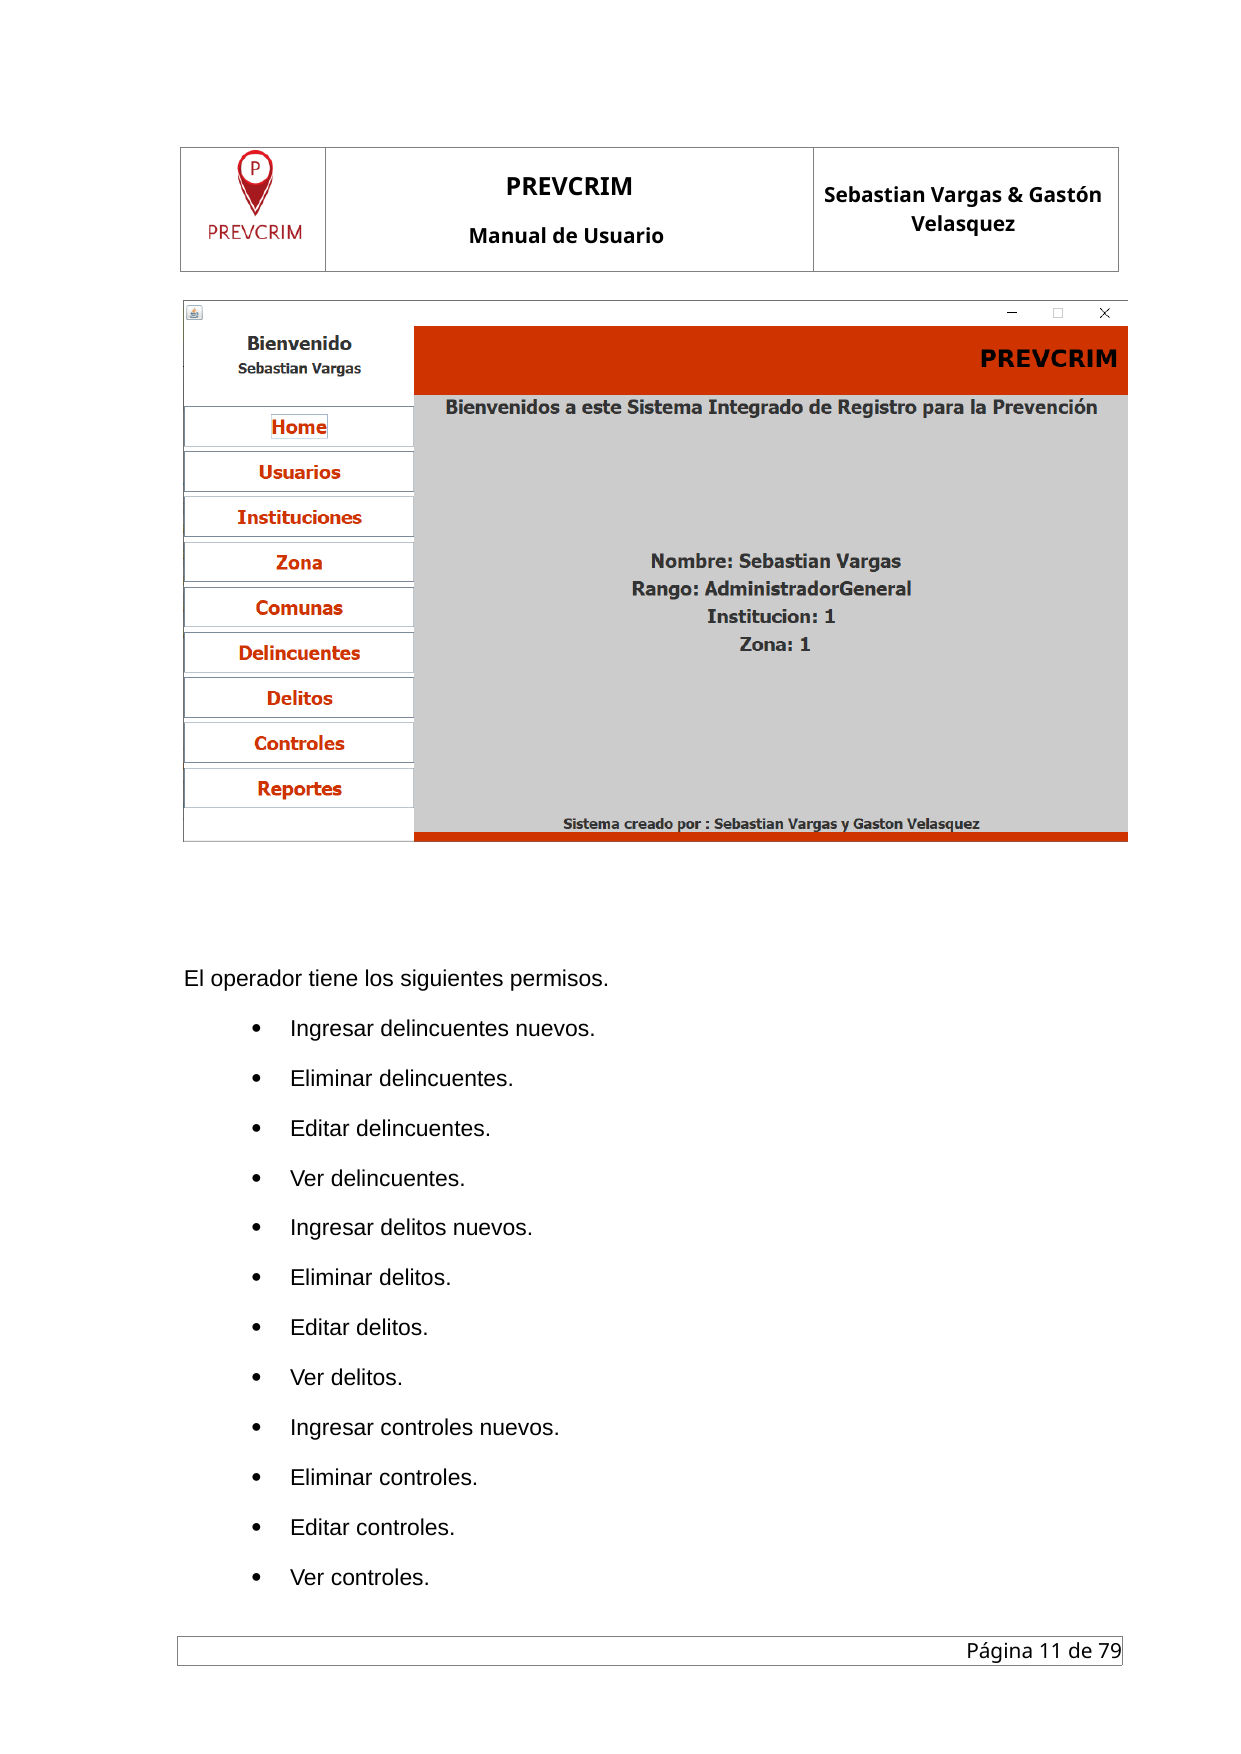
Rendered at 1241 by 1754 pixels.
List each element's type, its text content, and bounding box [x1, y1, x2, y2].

list Ver delincuentes. [252, 1164, 1122, 1191]
list Editar controles. [252, 1514, 1122, 1540]
list Eliminar delincuentes. [252, 1065, 1122, 1091]
list Ingresar controles nuevos. [252, 1414, 1122, 1440]
list Ver controles. [252, 1564, 1122, 1590]
list Ingresar delitos nuevos. [252, 1214, 1122, 1241]
list Editar delincuentes. [252, 1114, 1122, 1141]
list Editar delitos. [252, 1314, 1122, 1341]
list Eliminar delitos. [252, 1264, 1122, 1291]
text El operador tiene los siguientes permisos. [177, 965, 1122, 991]
list Ingresar delincuentes nuevos. [252, 1015, 1122, 1041]
list Eliminar controles. [252, 1464, 1122, 1490]
list Ver delitos. [252, 1364, 1122, 1390]
